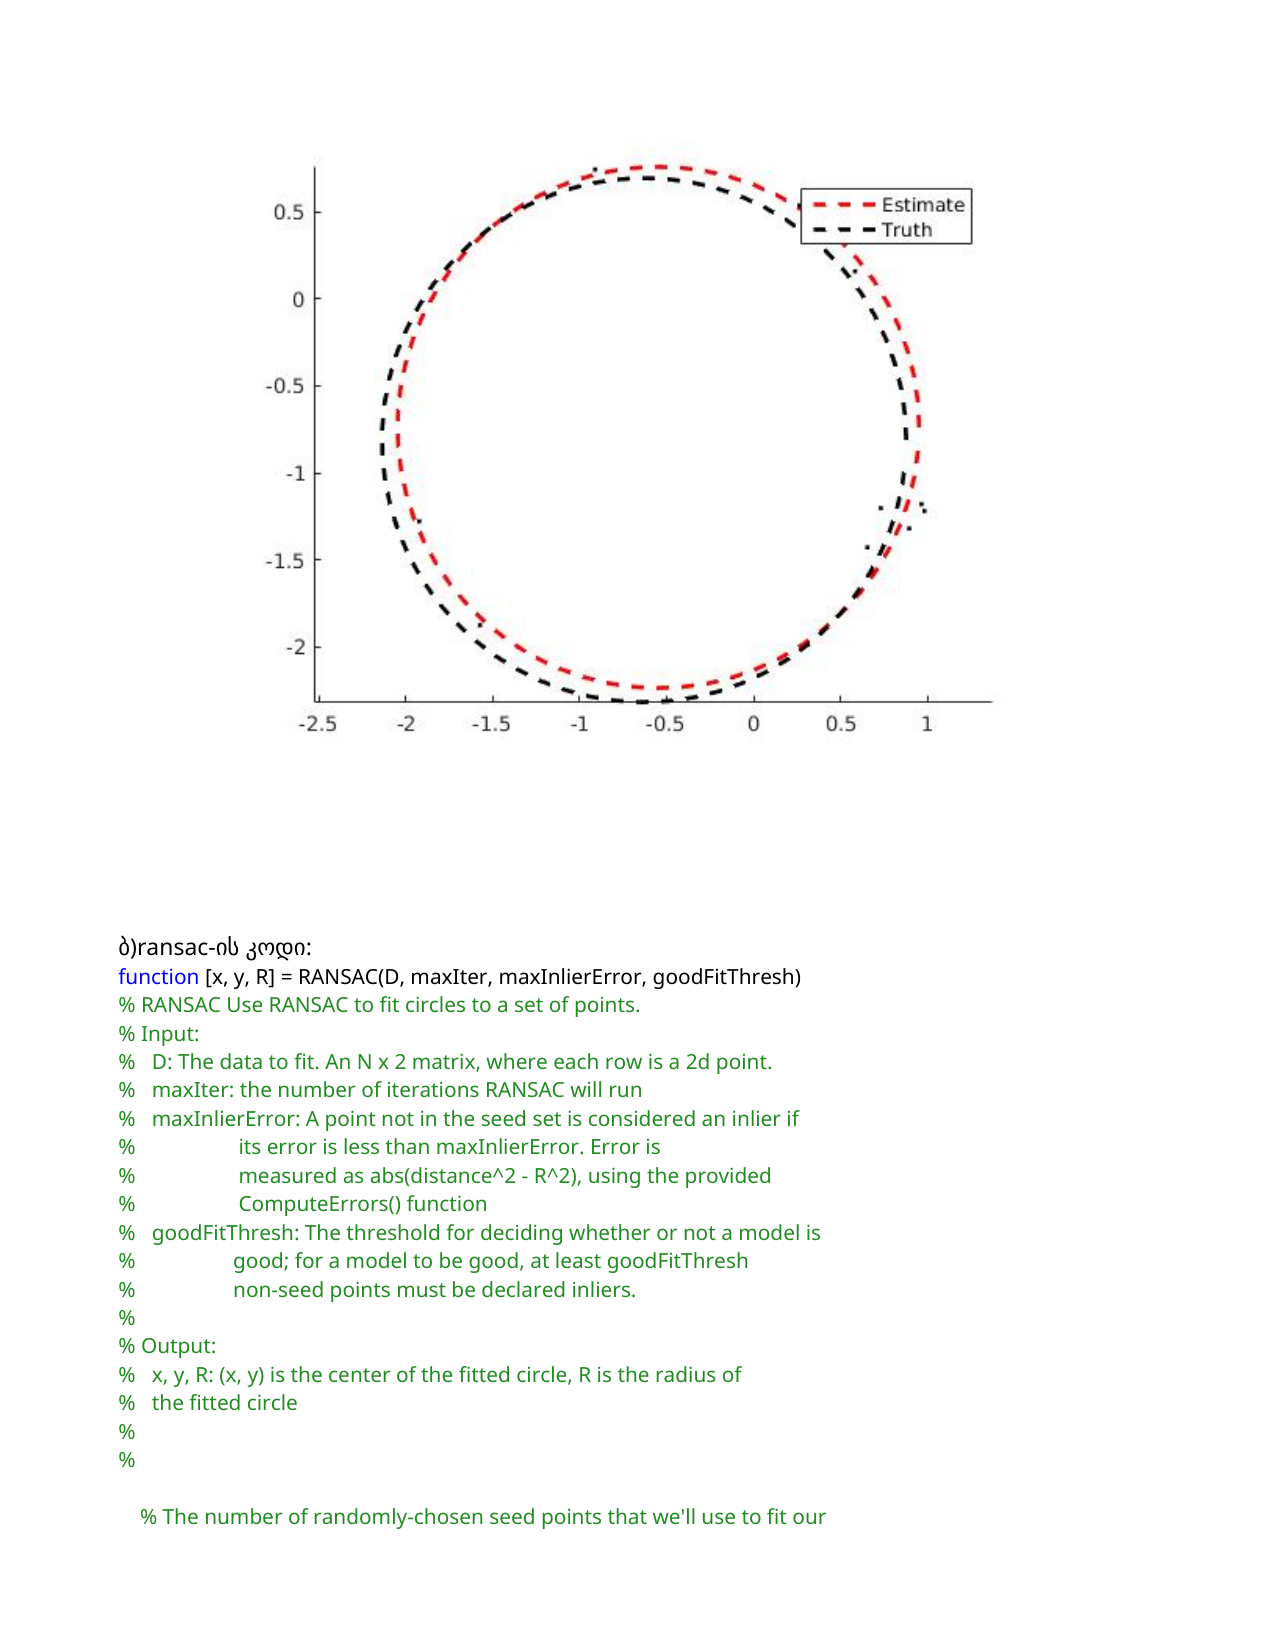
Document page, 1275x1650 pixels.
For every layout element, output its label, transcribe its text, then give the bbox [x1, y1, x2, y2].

text % good; for a model to be good, at least goodFitThresh [118, 1246, 1157, 1275]
text % [118, 1303, 1157, 1332]
text % the fitted circle [118, 1388, 1157, 1417]
text % its error is less than maxInlierError. Error is [118, 1132, 1157, 1161]
text % measured as abs(distance^2 - R^2), using the provided [118, 1161, 1157, 1189]
text % Input: [118, 1019, 1157, 1047]
text % goodFitThresh: The threshold for deciding whether or not a model is [118, 1218, 1157, 1246]
text % maxInlierError: A point not in the seed set is considered an inlier if [118, 1104, 1157, 1132]
text % x, y, R: (x, y) is the center of the fitted circle, R is the radius of [118, 1360, 1157, 1388]
text % non-seed points must be declared inliers. [118, 1275, 1157, 1303]
text ბ)ransac-ის კოდი: [118, 931, 1157, 962]
text % Output: [118, 1332, 1157, 1360]
text % [118, 1417, 1157, 1445]
text % ComputeErrors() function [118, 1189, 1157, 1218]
text % The number of randomly-chosen seed points that we'll use to fit our [118, 1502, 1157, 1531]
text % [118, 1445, 1157, 1474]
text function [x, y, R] = RANSAC(D, maxIter, maxInlierError, goodFitThresh) [118, 962, 1157, 990]
text % maxIter: the number of iterations RANSAC will run [118, 1076, 1157, 1104]
picture [200, 118, 1075, 775]
text % RANSAC Use RANSAC to fit circles to a set of points. [118, 990, 1157, 1019]
text % D: The data to fit. An N x 2 matrix, where each row is a 2d point. [118, 1047, 1157, 1076]
